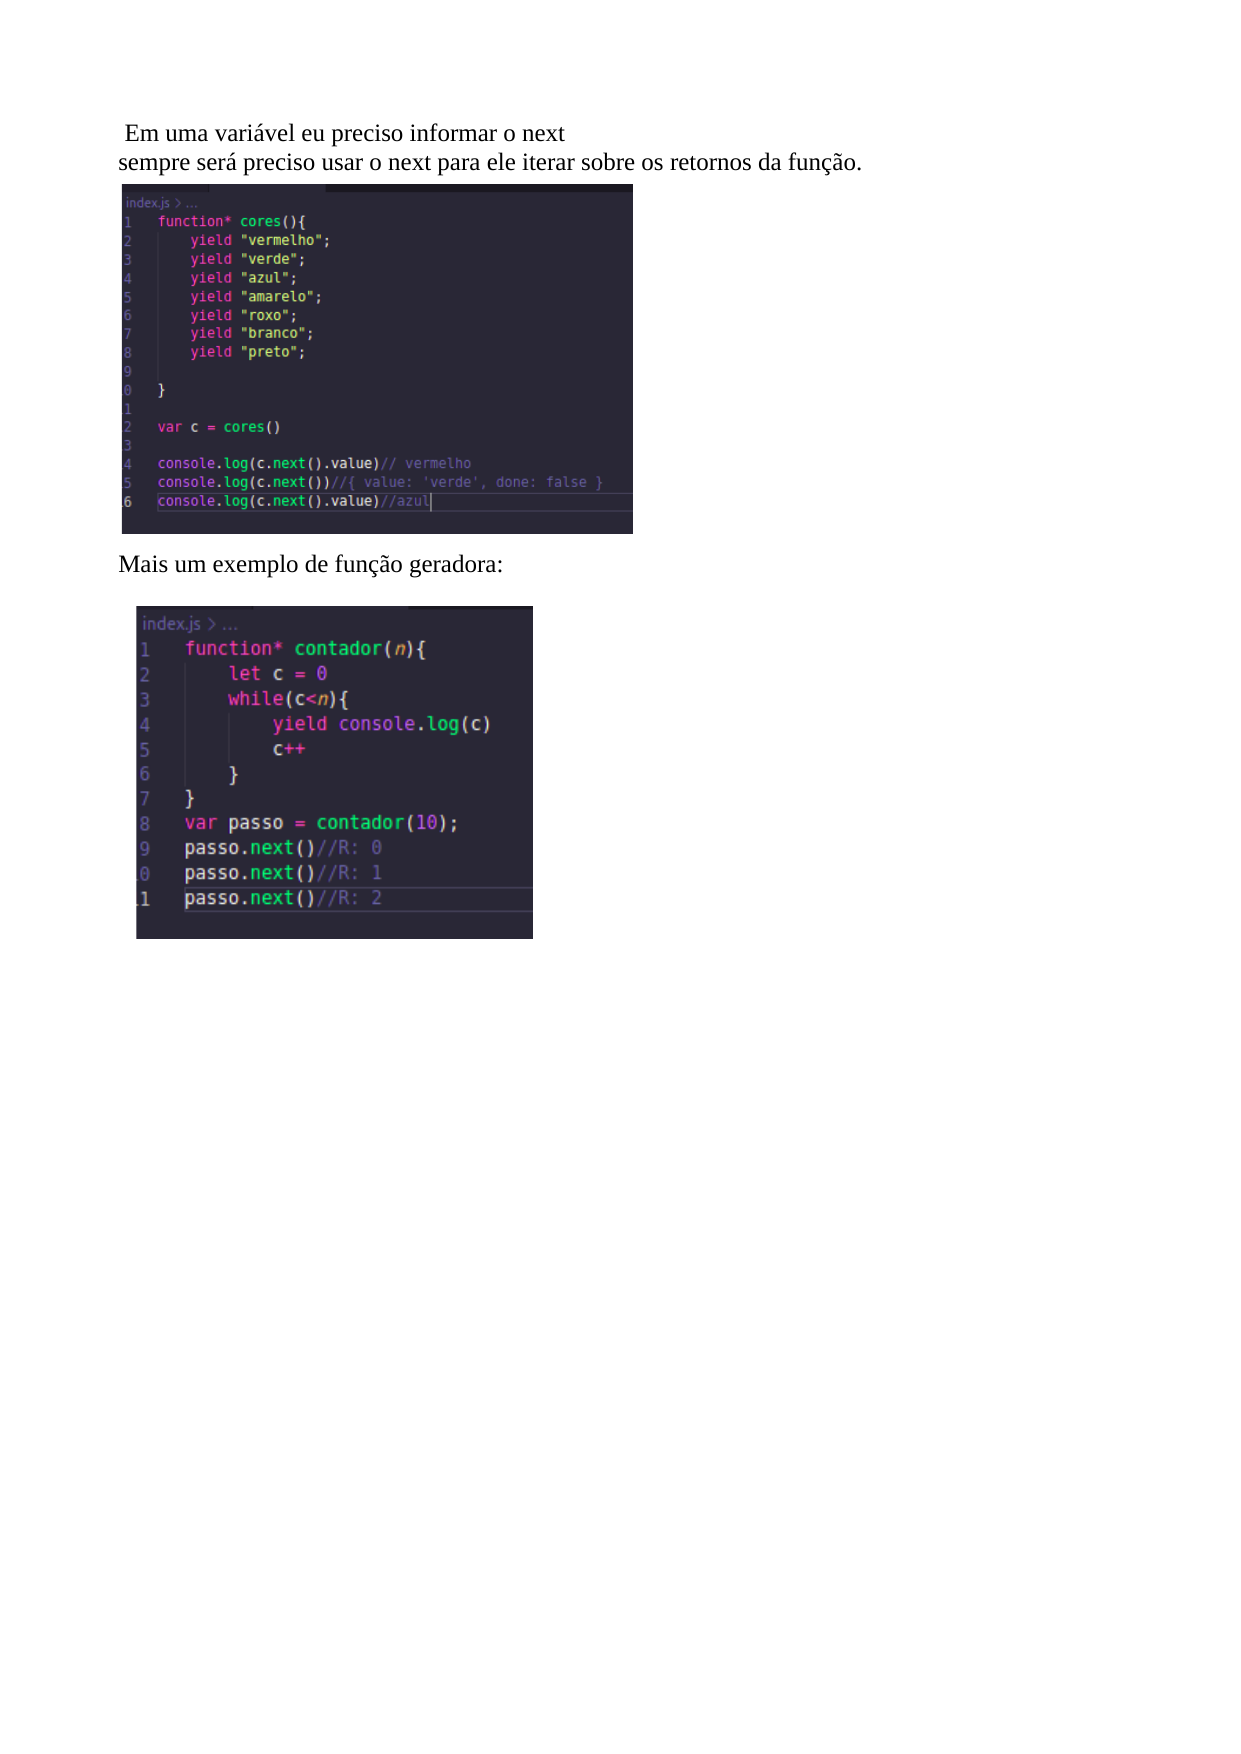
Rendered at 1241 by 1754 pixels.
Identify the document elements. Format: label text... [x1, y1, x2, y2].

text Mais um exemplo de função geradora: [118, 549, 1122, 578]
picture [121, 184, 633, 534]
text sempre será preciso usar o next para ele iterar sobre os retornos da função. [118, 147, 1122, 176]
text Em uma variável eu preciso informar o next [118, 118, 1122, 147]
picture [136, 606, 533, 939]
